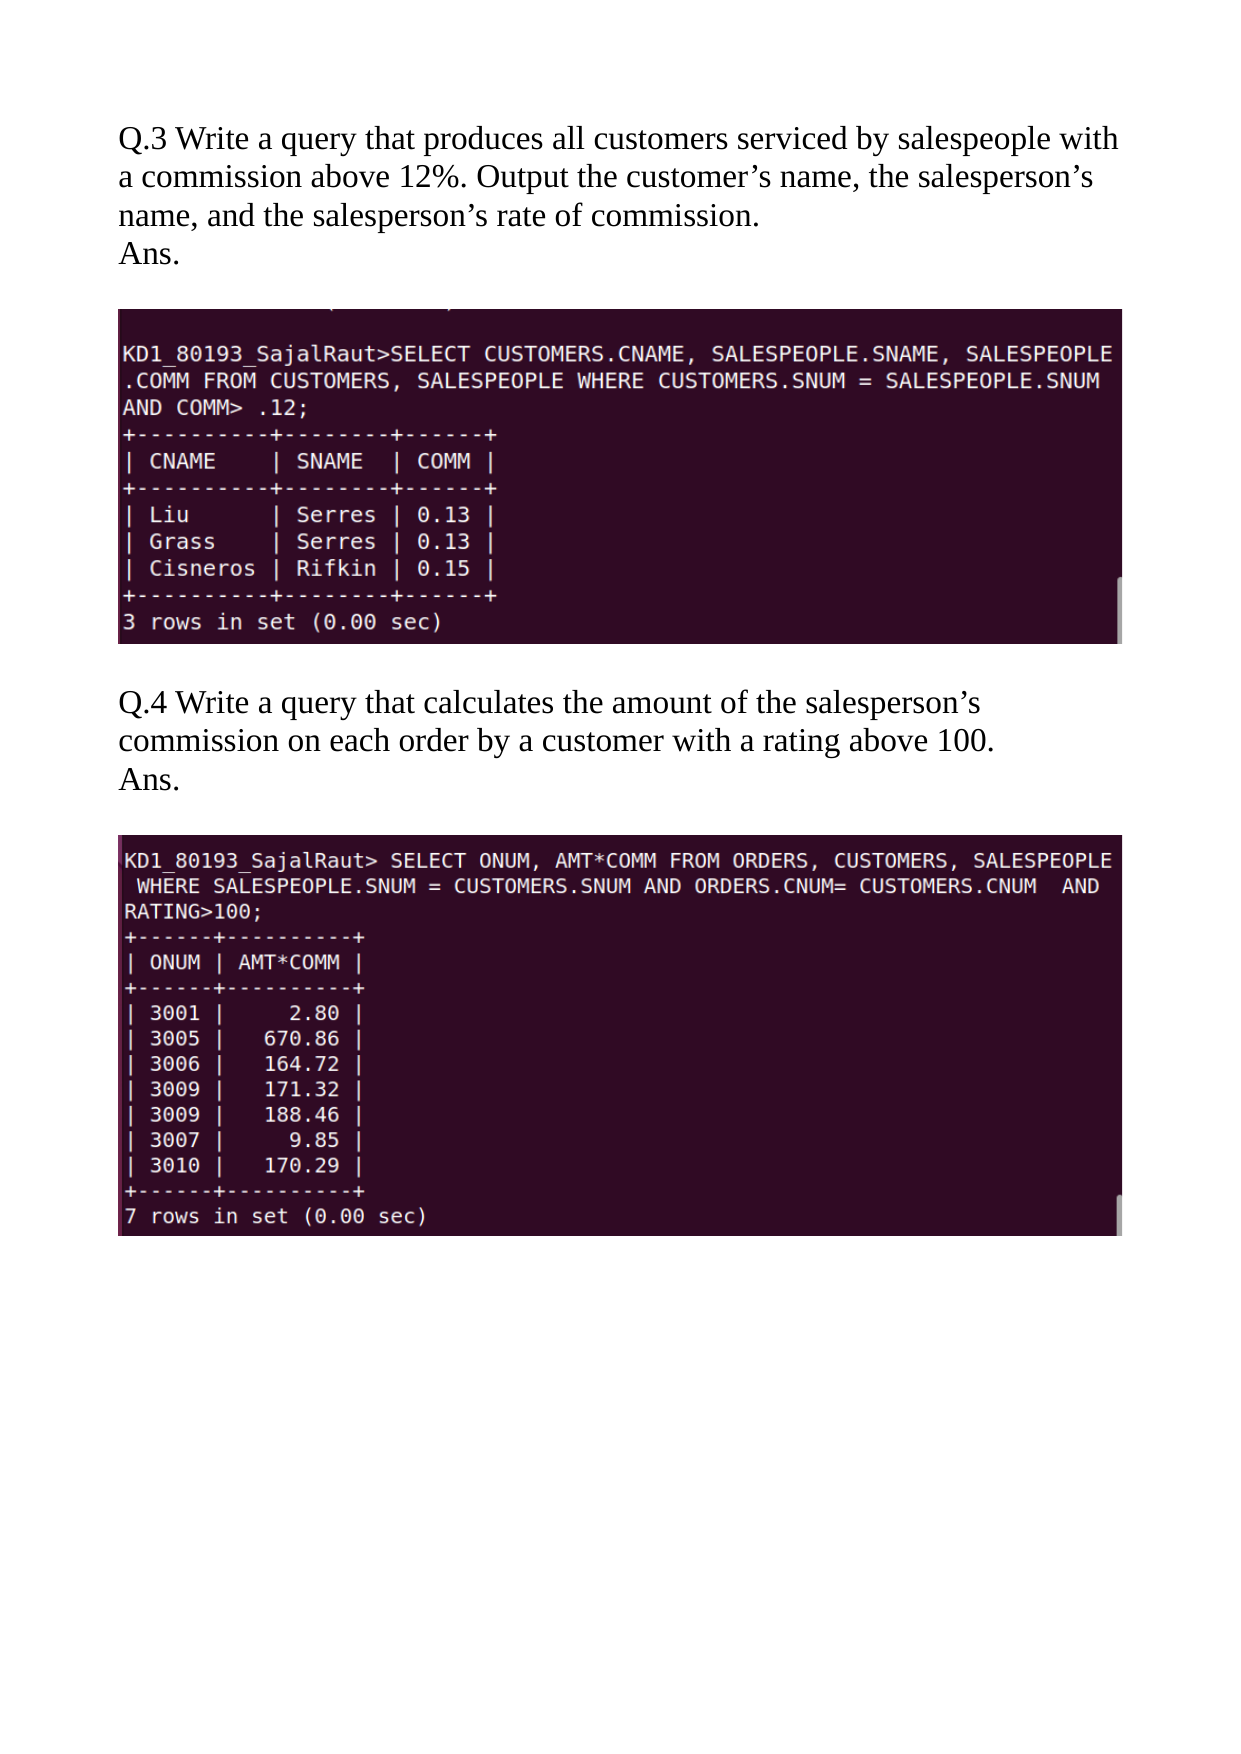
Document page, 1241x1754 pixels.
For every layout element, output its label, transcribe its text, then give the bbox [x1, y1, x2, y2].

text Q.4 Write a query that calculates the amount of the salesperson’s commission on each order by a customer with a rating above 100. [118, 682, 1122, 759]
picture [118, 309, 1123, 644]
text Q.3 Write a query that produces all customers serviced by salespeople with a commission above 12%. Output the customer’s name, the salesperson’s name, and the salesperson’s rate of commission. [118, 118, 1122, 233]
text Ans. [118, 233, 1122, 271]
picture [118, 835, 1123, 1236]
text Ans. [118, 759, 1122, 797]
